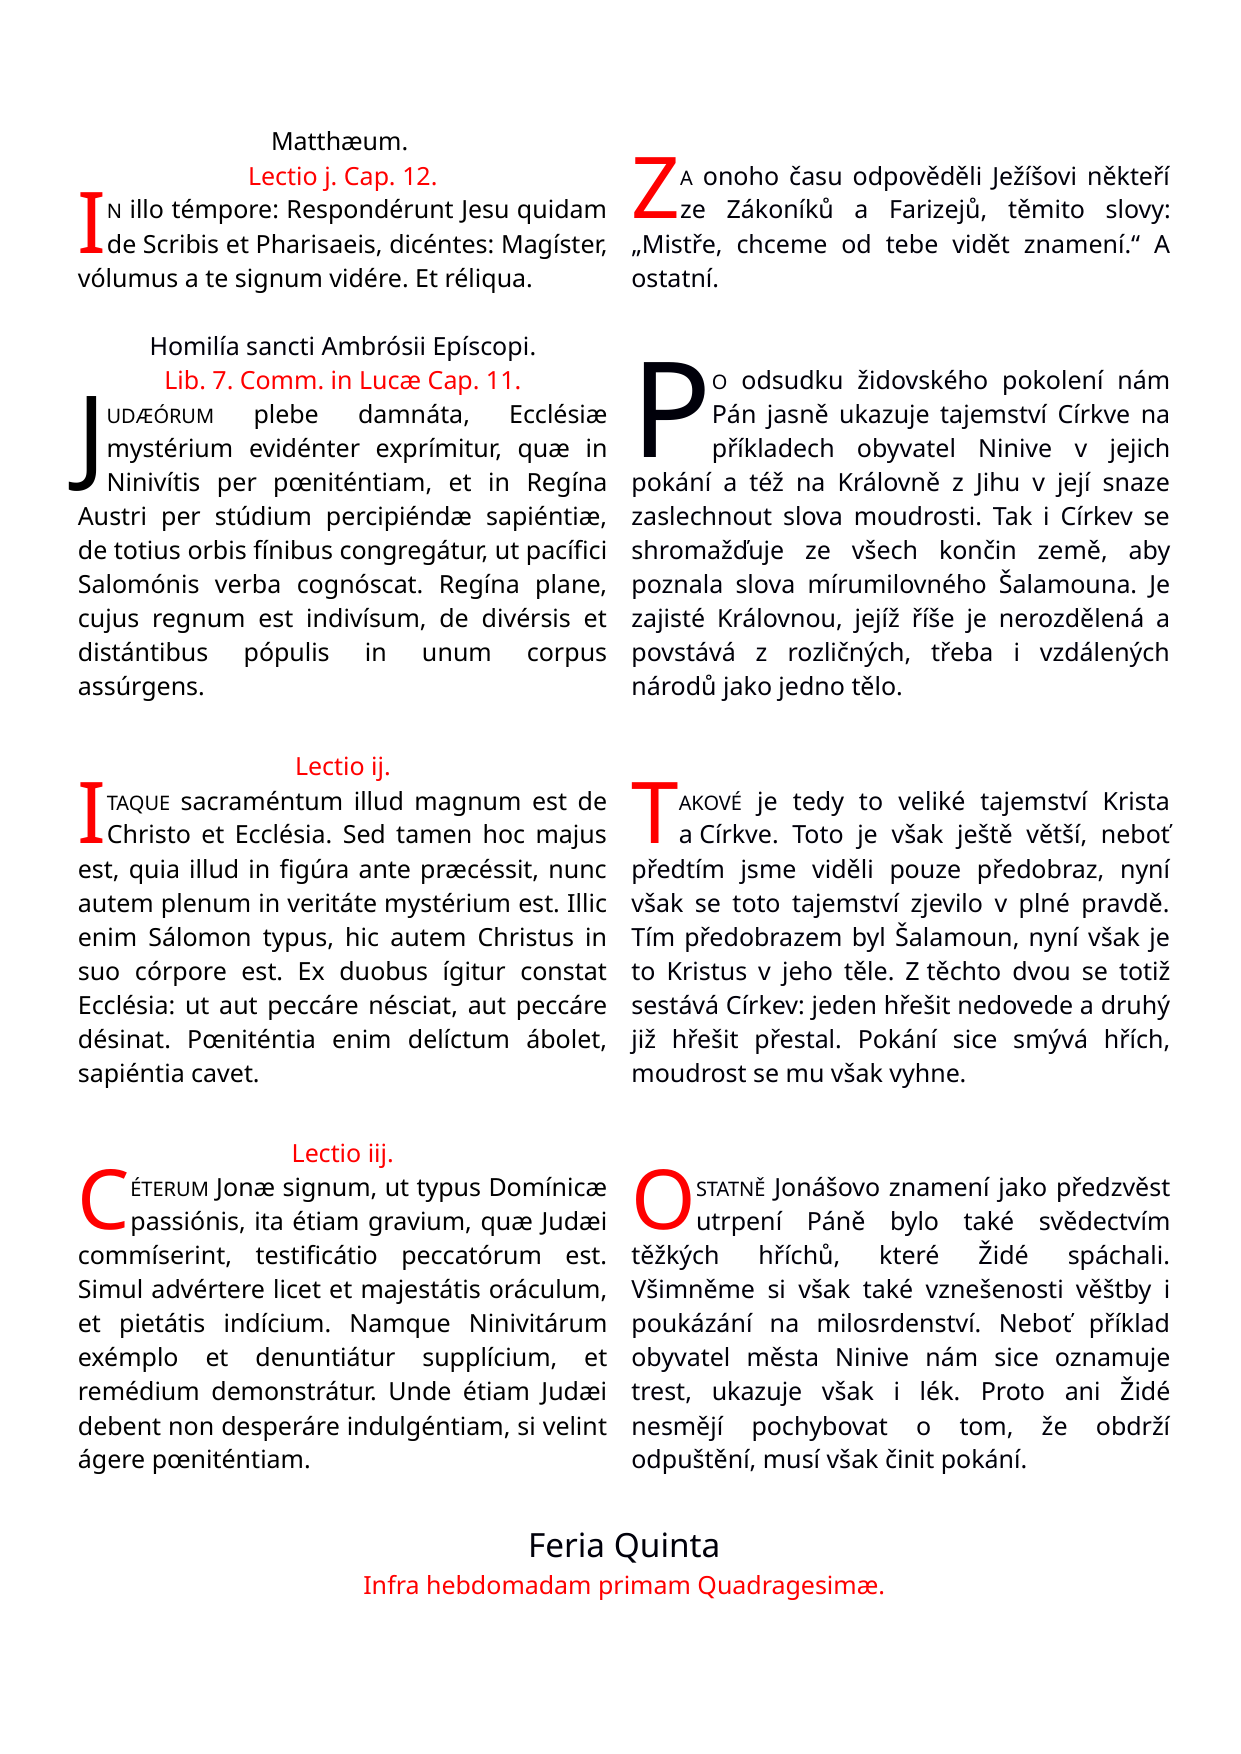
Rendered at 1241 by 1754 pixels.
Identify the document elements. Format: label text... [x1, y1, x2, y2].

table_cell Takové je tedy to veliké tajemství Krista a Církve. Toto je však ještě větší, neboť předtím jsme viděli pouze předobraz, nyní však se toto tajemství zjevilo v plné pravdě. Tím předobrazem byl Šalamoun, nyní však je to Kristus v jeho těle. Z těchto dvou se totiž sestává Církev: jeden hřešit nedovede a druhý již hřešit přestal. Pokání sice smývá hřích, moudrost se mu však vyhne. [619, 743, 1182, 1130]
table_cell Lectio ij. Itaque sacraméntum illud magnum est de Christo et Ecclésia. Sed tamen hoc majus est, quia illud in figúra ante præcéssit, nunc autem plenum in veritáte mystérium est. Illic enim Sálomon typus, hic autem Christus in suo córpore est. Ex duobus ígitur constat Ecclésia: ut aut peccáre nésciat, aut peccáre désinat. Pœniténtia enim delíctum ábolet, sapiéntia cavet. [66, 743, 619, 1130]
table_cell Za onoho času odpověděli Ježíšovi někteří ze Zákoníků a Farizejů, těmito slovy: „Mistře, chceme od tebe vidět znamení.“ A ostatní. Po odsudku židovského pokolení nám Pán jasně ukazuje tajemství Církve na příkladech obyvatel Ninive v jejich pokání a též na Královně z Jihu v její snaze zaslechnout slova moudrosti. Tak i Církev se shromažďuje ze všech končin země, aby poznala slova mírumilovného Šalamouna. Je zajisté Královnou, jejíž říše je nerozdělená a povstává z rozličných, třeba i vzdálených národů jako jedno tělo. [619, 118, 1182, 743]
table_cell Ostatně Jonášovo znamení jako předzvěst utrpení Páně bylo také svědectvím těžkých hříchů, které Židé spáchali. Všimněme si však také vznešenosti věštby i poukázání na milosrdenství. Neboť příklad obyvatel města Ninive nám sice oznamuje trest, ukazuje však i lék. Proto ani Židé nesmějí pochybovat o tom, že obdrží odpuštění, musí však činit pokání. [619, 1130, 1182, 1516]
table_cell Léctio sancti Evangélii secúndum Matthæum. Lectio j. Cap. 12. In illo témpore: Respondérunt Jesu quidam de Scribis et Pharisaeis, dicéntes: Magíster, vólumus a te signum vidére. Et réliqua. Homilía sancti Ambrósii Epíscopi. Lib. 7. Comm. in Lucæ Cap. 11. Judæórum plebe damnáta, Ecclésiæ mystérium evidénter exprímitur, quæ in Ninivítis per pœniténtiam, et in Regína Austri per stúdium percipiéndæ sapiéntiæ, de totius orbis fínibus congregátur, ut pacífici Salomónis verba cognóscat. Regína plane, cujus regnum est indivísum, de divérsis et distántibus pópulis in unum corpus assúrgens. [66, 118, 619, 743]
table_cell Lectio iij. Céterum Jonæ signum, ut typus Domínicæ passiónis, ita étiam gravium, quæ Judæi commíserint, testificátio peccatórum est. Simul advértere licet et majestátis oráculum, et pietátis indícium. Namque Ninivitárum exémplo et denuntiátur supplícium, et remédium demonstrátur. Unde étiam Judæi debent non desperáre indulgéntiam, si velint ágere pœniténtiam. [66, 1130, 619, 1516]
table_cell Feria Quinta Infra hebdomadam primam Quadragesimæ. [66, 1516, 1182, 1608]
